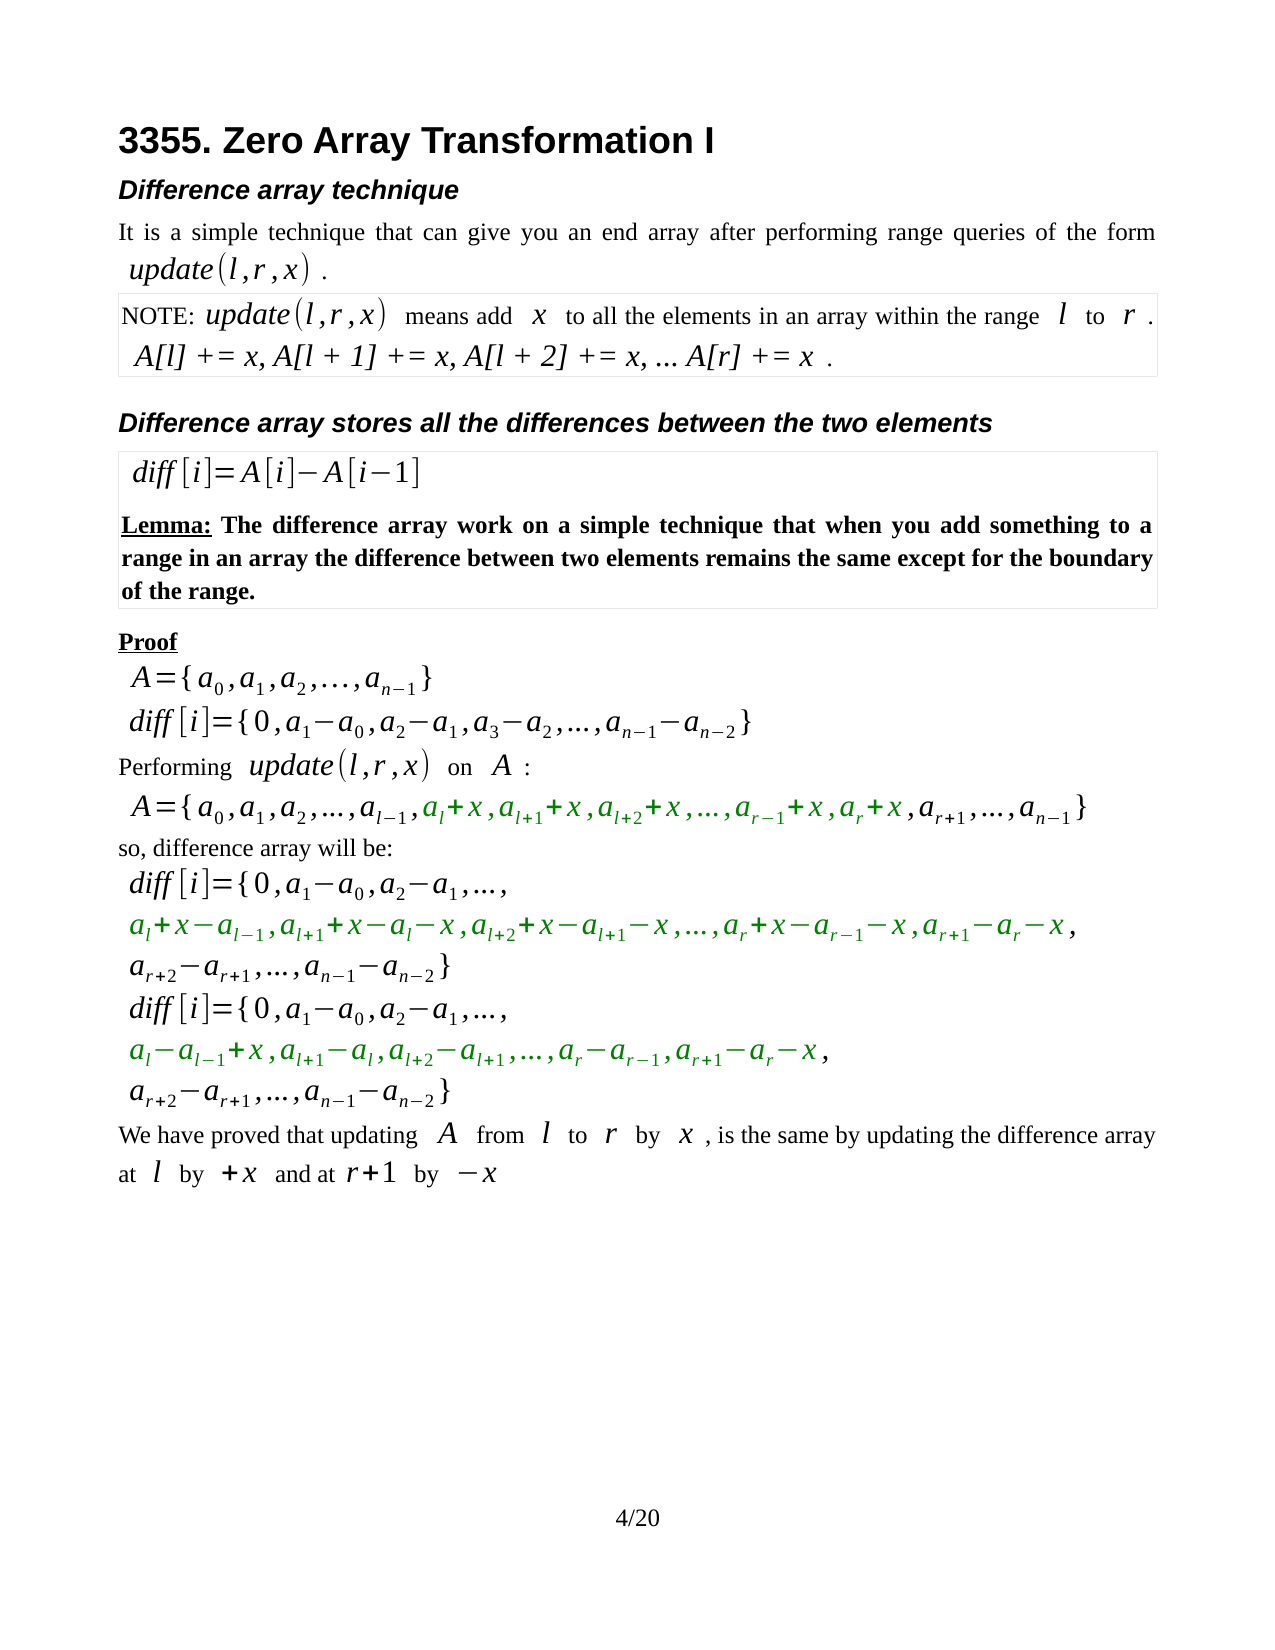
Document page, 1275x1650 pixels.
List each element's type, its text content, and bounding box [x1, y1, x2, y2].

text Lemma: The difference array work on a simple technique that when you add something to a range in an array the difference between two elements remains the same except for the boundary of the range. [119, 507, 1157, 608]
text We have proved that updating from to by , is the same by updating the difference array at by and at by [118, 1116, 1157, 1189]
text It is a simple technique that can give you an end array after performing range queries of the form . [118, 217, 1157, 288]
text Proof [118, 627, 1157, 656]
subtitle Difference array stores all the differences between the two elements [118, 407, 1157, 439]
text Performing on : [118, 747, 1157, 785]
subtitle Difference array technique [118, 174, 1157, 205]
text so, difference array will be: [118, 833, 1157, 861]
subtitle 3355. Zero Array Transformation I [118, 118, 1157, 161]
text NOTE: means add to all the elements in an array within the range to . . [119, 294, 1157, 376]
